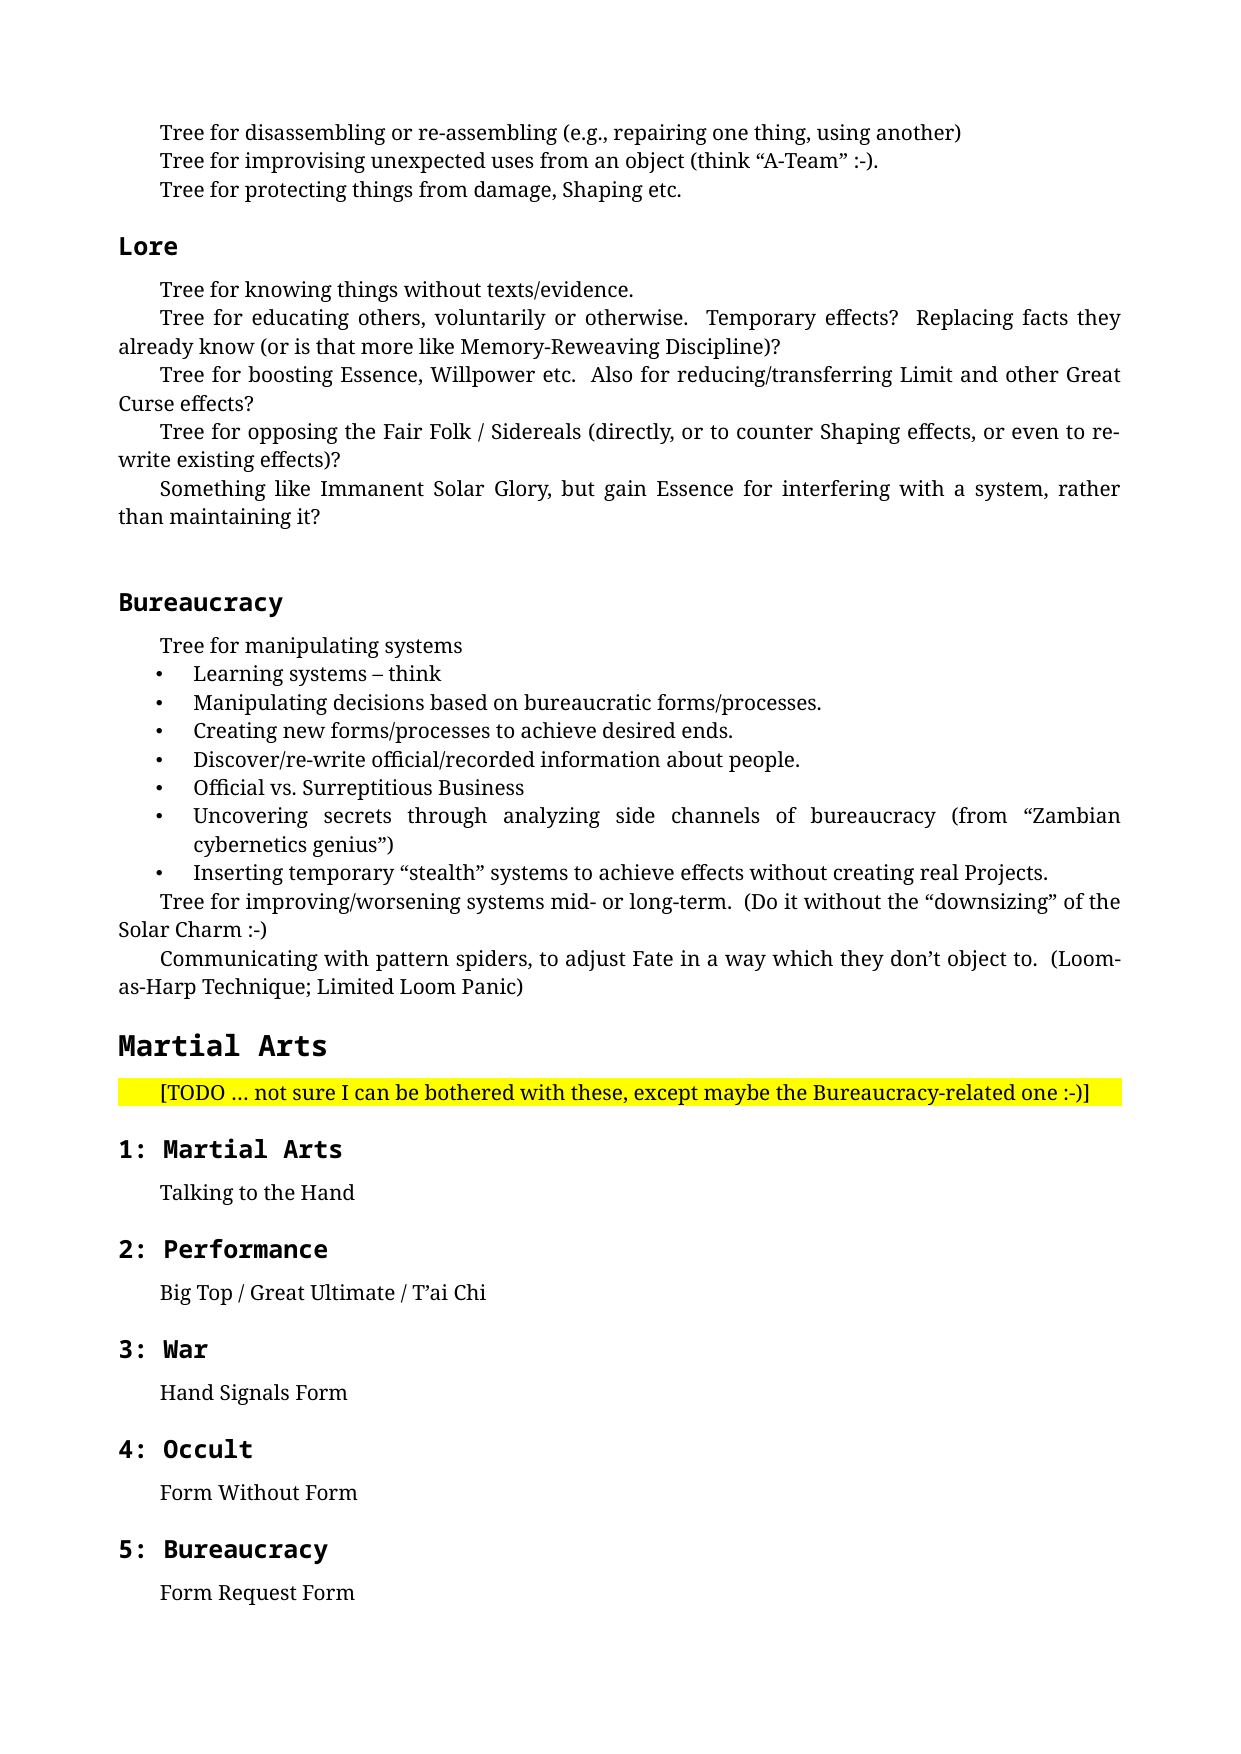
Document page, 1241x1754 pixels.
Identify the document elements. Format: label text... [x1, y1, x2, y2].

subtitle Bureaucracy [118, 584, 1122, 618]
text Tree for boosting Essence, Willpower etc. Also for reducing/transferring Limit and other Great Curse effects? [118, 360, 1122, 417]
subtitle 1: Martial Arts [118, 1131, 1122, 1165]
text Something like Immanent Solar Glory, but gain Essence for interfering with a system, rather than maintaining it? [118, 474, 1122, 531]
text Hand Signals Form [118, 1378, 1122, 1406]
text Big Top / Great Ultimate / T’ai Chi [118, 1278, 1122, 1306]
list Inserting temporary “stealth” systems to achieve effects without creating real Projects. [156, 858, 1122, 887]
subtitle 4: Occult [118, 1431, 1122, 1465]
subtitle Lore [118, 228, 1122, 262]
text Tree for educating others, voluntarily or otherwise. Temporary effects? Replacing facts they already know (or is that more like Memory-Reweaving Discipline)? [118, 303, 1122, 360]
text Tree for opposing the Fair Folk / Sidereals (directly, or to counter Shaping effects, or even to re-write existing effects)? [118, 417, 1122, 474]
subtitle 2: Performance [118, 1231, 1122, 1265]
list Official vs. Surreptitious Business [156, 773, 1122, 802]
subtitle 5: Bureaucracy [118, 1531, 1122, 1565]
list Discover/re-write official/recorded information about people. [156, 745, 1122, 773]
list Creating new forms/processes to achieve desired ends. [156, 716, 1122, 745]
text Tree for improvising unexpected uses from an object (think “A-Team” :-). [118, 147, 1122, 175]
text Talking to the Hand [118, 1178, 1122, 1206]
text Tree for improving/worsening systems mid- or long-term. (Do it without the “downsizing” of the Solar Charm :-) [118, 887, 1122, 944]
subtitle 3: War [118, 1331, 1122, 1365]
text Tree for disassembling or re-assembling (e.g., repairing one thing, using another) [118, 118, 1122, 147]
text [TODO … not sure I can be bothered with these, except maybe the Bureaucracy-related one :-)] [118, 1078, 1122, 1106]
text Tree for knowing things without texts/evidence. [118, 275, 1122, 303]
text Form Without Form [118, 1478, 1122, 1506]
text Form Request Form [118, 1578, 1122, 1606]
text Communicating with pattern spiders, to adjust Fate in a way which they don’t object to. (Loom-as-Harp Technique; Limited Loom Panic) [118, 944, 1122, 1001]
list Learning systems – think [156, 659, 1122, 688]
text Tree for protecting things from damage, Shaping etc. [118, 175, 1122, 203]
list Manipulating decisions based on bureaucratic forms/processes. [156, 688, 1122, 716]
text Tree for manipulating systems [118, 631, 1122, 659]
list Uncovering secrets through analyzing side channels of bureaucracy (from “Zambian cybernetics genius”) [156, 802, 1122, 858]
subtitle Martial Arts [118, 1026, 1122, 1065]
